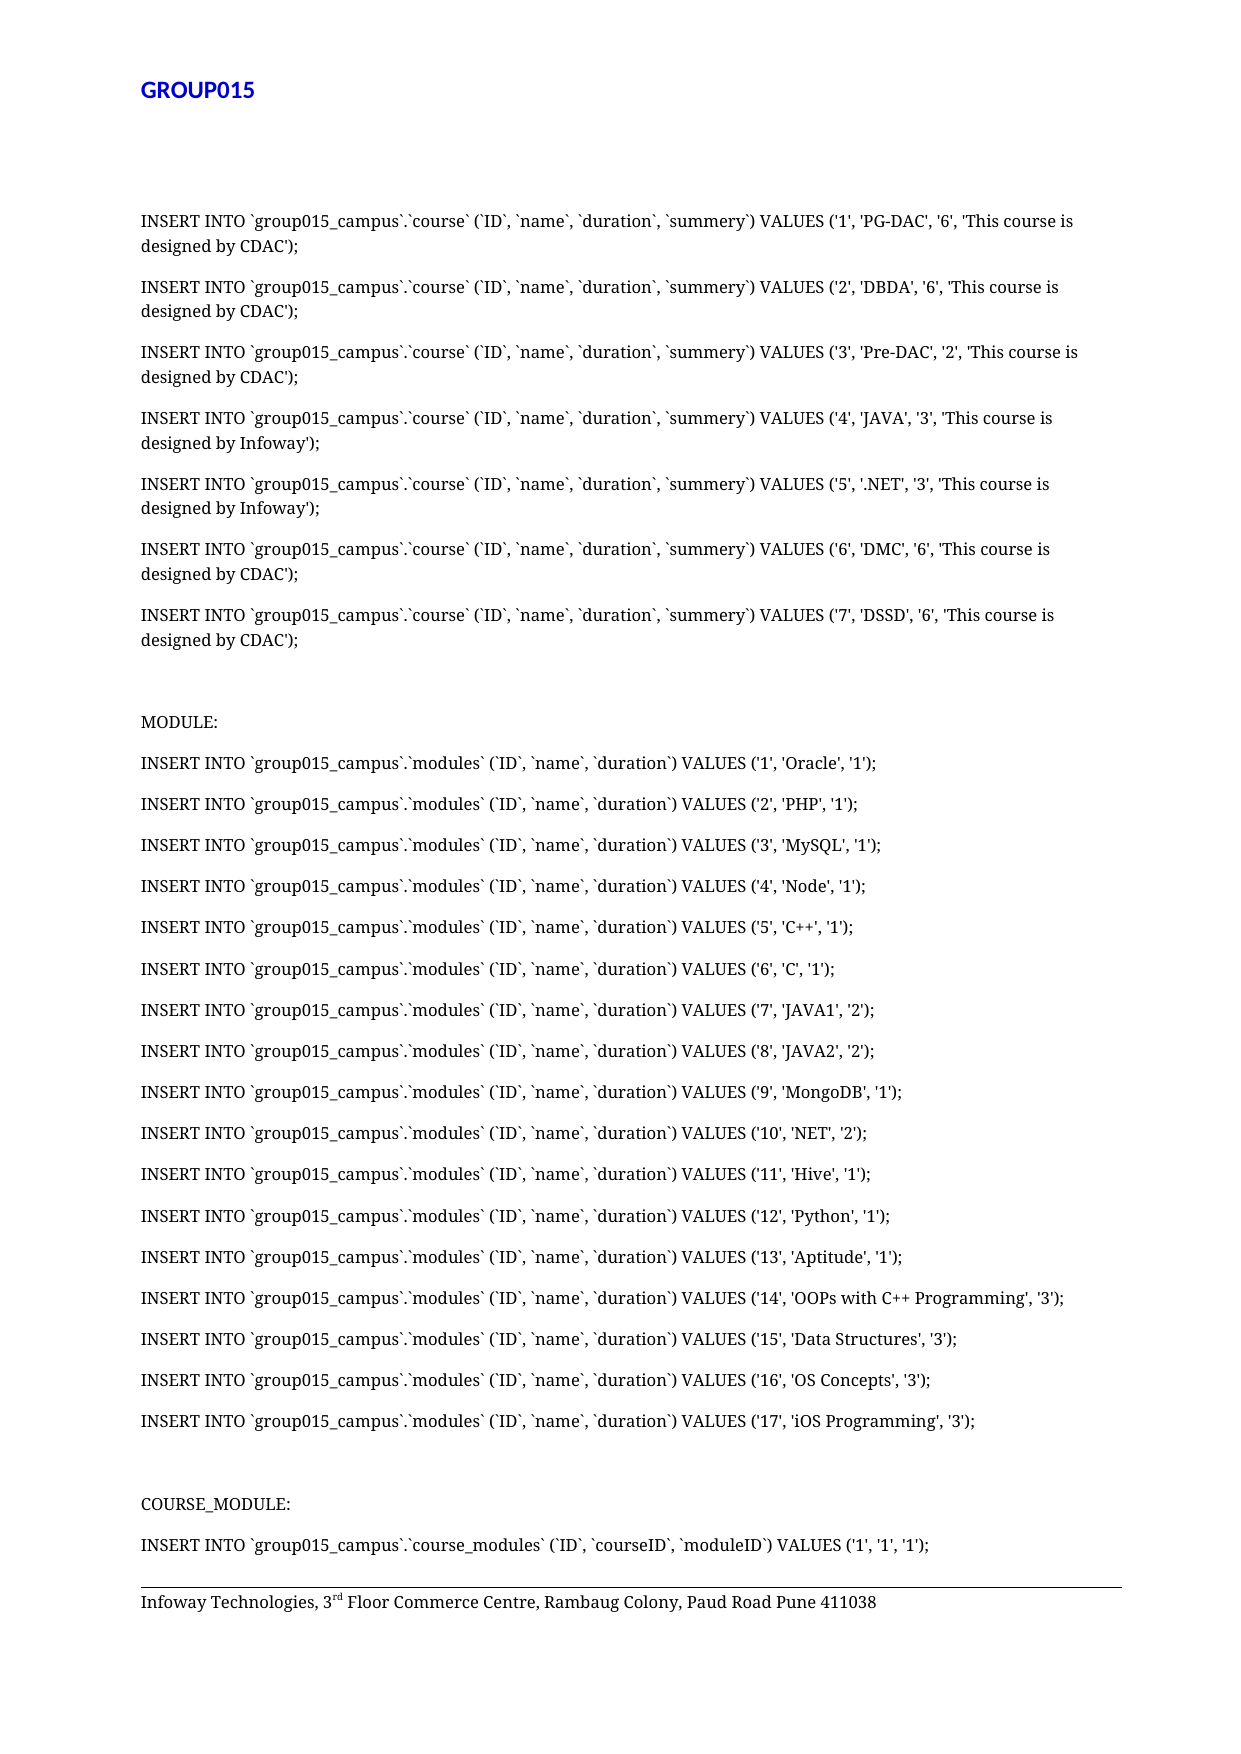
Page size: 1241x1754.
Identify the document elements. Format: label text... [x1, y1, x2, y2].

text INSERT INTO `group015_campus`.`modules` (`ID`, `name`, `duration`) VALUES ('13', 'Aptitude', '1'); [141, 1245, 1122, 1268]
text INSERT INTO `group015_campus`.`modules` (`ID`, `name`, `duration`) VALUES ('10', 'NET', '2'); [141, 1122, 1122, 1144]
text INSERT INTO `group015_campus`.`modules` (`ID`, `name`, `duration`) VALUES ('5', 'C++', '1'); [141, 916, 1122, 939]
text INSERT INTO `group015_campus`.`modules` (`ID`, `name`, `duration`) VALUES ('7', 'JAVA1', '2'); [141, 998, 1122, 1021]
text INSERT INTO `group015_campus`.`modules` (`ID`, `name`, `duration`) VALUES ('17', 'iOS Programming', '3'); [141, 1410, 1122, 1433]
text INSERT INTO `group015_campus`.`modules` (`ID`, `name`, `duration`) VALUES ('9', 'MongoDB', '1'); [141, 1081, 1122, 1103]
text INSERT INTO `group015_campus`.`modules` (`ID`, `name`, `duration`) VALUES ('16', 'OS Concepts', '3'); [141, 1369, 1122, 1391]
text INSERT INTO `group015_campus`.`course` (`ID`, `name`, `duration`, `summery`) VALUES ('1', 'PG-DAC', '6', 'This course is designed by CDAC'); [141, 210, 1122, 257]
text INSERT INTO `group015_campus`.`course` (`ID`, `name`, `duration`, `summery`) VALUES ('6', 'DMC', '6', 'This course is designed by CDAC'); [141, 538, 1122, 585]
text INSERT INTO `group015_campus`.`modules` (`ID`, `name`, `duration`) VALUES ('14', 'OOPs with C++ Programming', '3'); [141, 1286, 1122, 1309]
text INSERT INTO `group015_campus`.`course` (`ID`, `name`, `duration`, `summery`) VALUES ('5', '.NET', '3', 'This course is designed by Infoway'); [141, 472, 1122, 519]
text INSERT INTO `group015_campus`.`modules` (`ID`, `name`, `duration`) VALUES ('4', 'Node', '1'); [141, 875, 1122, 898]
text INSERT INTO `group015_campus`.`modules` (`ID`, `name`, `duration`) VALUES ('15', 'Data Structures', '3'); [141, 1328, 1122, 1350]
text INSERT INTO `group015_campus`.`course` (`ID`, `name`, `duration`, `summery`) VALUES ('2', 'DBDA', '6', 'This course is designed by CDAC'); [141, 276, 1122, 323]
text INSERT INTO `group015_campus`.`course` (`ID`, `name`, `duration`, `summery`) VALUES ('7', 'DSSD', '6', 'This course is designed by CDAC'); [141, 604, 1122, 651]
text INSERT INTO `group015_campus`.`modules` (`ID`, `name`, `duration`) VALUES ('8', 'JAVA2', '2'); [141, 1039, 1122, 1062]
text INSERT INTO `group015_campus`.`course_modules` (`ID`, `courseID`, `moduleID`) VALUES ('1', '1', '1'); [141, 1533, 1122, 1556]
text INSERT INTO `group015_campus`.`course` (`ID`, `name`, `duration`, `summery`) VALUES ('3', 'Pre-DAC', '2', 'This course is designed by CDAC'); [141, 341, 1122, 388]
text INSERT INTO `group015_campus`.`modules` (`ID`, `name`, `duration`) VALUES ('2', 'PHP', '1'); [141, 793, 1122, 815]
text INSERT INTO `group015_campus`.`modules` (`ID`, `name`, `duration`) VALUES ('1', 'Oracle', '1'); [141, 752, 1122, 774]
text INSERT INTO `group015_campus`.`modules` (`ID`, `name`, `duration`) VALUES ('11', 'Hive', '1'); [141, 1163, 1122, 1186]
text COURSE_MODULE: [141, 1492, 1122, 1515]
text INSERT INTO `group015_campus`.`course` (`ID`, `name`, `duration`, `summery`) VALUES ('4', 'JAVA', '3', 'This course is designed by Infoway'); [141, 407, 1122, 454]
text MODULE: [141, 710, 1122, 733]
text INSERT INTO `group015_campus`.`modules` (`ID`, `name`, `duration`) VALUES ('3', 'MySQL', '1'); [141, 834, 1122, 857]
text INSERT INTO `group015_campus`.`modules` (`ID`, `name`, `duration`) VALUES ('12', 'Python', '1'); [141, 1204, 1122, 1227]
text INSERT INTO `group015_campus`.`modules` (`ID`, `name`, `duration`) VALUES ('6', 'C', '1'); [141, 957, 1122, 980]
